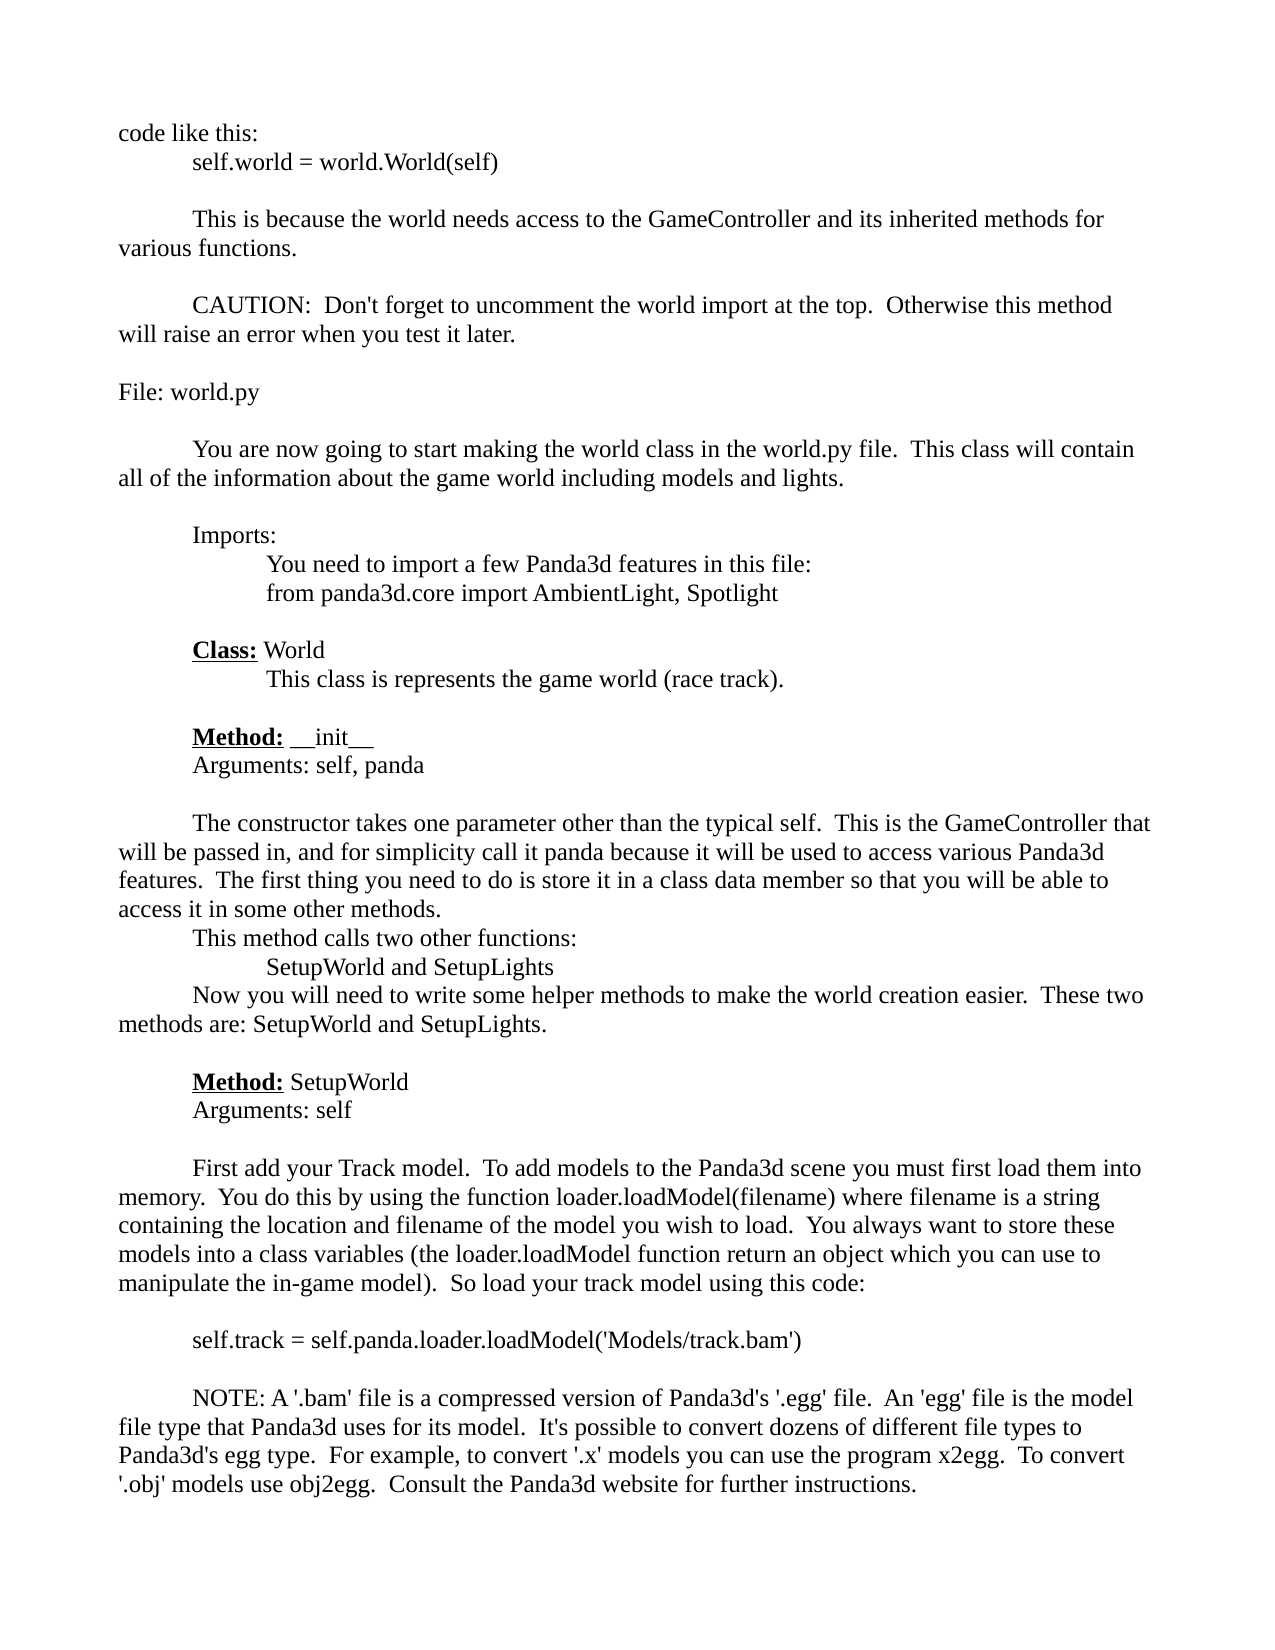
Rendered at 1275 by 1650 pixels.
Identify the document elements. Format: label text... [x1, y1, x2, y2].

text The constructor takes one parameter other than the typical self. This is the GameController that will be passed in, and for simplicity call it panda because it will be used to access various Panda3d features. The first thing you need to do is store it in a class data member so that you will be able to access it in some other methods. [118, 808, 1157, 923]
text This is because the world needs access to the GameController and its inherited methods for various functions. [118, 204, 1157, 262]
text File: world.py [118, 377, 1157, 406]
text Method: SetupWorld [118, 1067, 1157, 1096]
text Class: World [118, 636, 1157, 664]
text You need to import a few Panda3d features in this file: [118, 549, 1157, 578]
text code like this: [118, 118, 1157, 147]
text self.track = self.panda.loader.loadModel('Models/track.bam') [118, 1326, 1157, 1354]
text Arguments: self, panda [118, 751, 1157, 779]
text Arguments: self First add your Track model. To add models to the Panda3d scene you must first load them into memory. You do this by using the function loader.loadModel(filename) where filename is a string containing the location and filename of the model you wish to load. You always want to store these models into a class variables (the loader.loadModel function return an object which you can use to manipulate the in-game model). So load your track model using this code: [118, 1096, 1157, 1326]
text Imports: [118, 521, 1157, 549]
text Now you will need to write some helper methods to make the world creation easier. These two methods are: SetupWorld and SetupLights. [118, 981, 1157, 1038]
text You are now going to start making the world class in the world.py file. This class will contain all of the information about the game world including models and lights. [118, 434, 1157, 492]
text CAUTION: Don't forget to uncomment the world import at the top. Otherwise this method will raise an error when you test it later. [118, 291, 1157, 348]
text This class is represents the game world (race track). [118, 664, 1157, 693]
text This method calls two other functions: [118, 923, 1157, 952]
text NOTE: A '.bam' file is a compressed version of Panda3d's '.egg' file. An 'egg' file is the model file type that Panda3d uses for its model. It's possible to convert dozens of different file types to Panda3d's egg type. For example, to convert '.x' models you can use the program x2egg. To convert '.obj' models use obj2egg. Consult the Panda3d website for further instructions. [118, 1383, 1157, 1498]
text from panda3d.core import AmbientLight, Spotlight [118, 578, 1157, 607]
text Method: __init__ [118, 722, 1157, 751]
text self.world = world.World(self) [118, 147, 1157, 176]
text SetupWorld and SetupLights [118, 952, 1157, 981]
